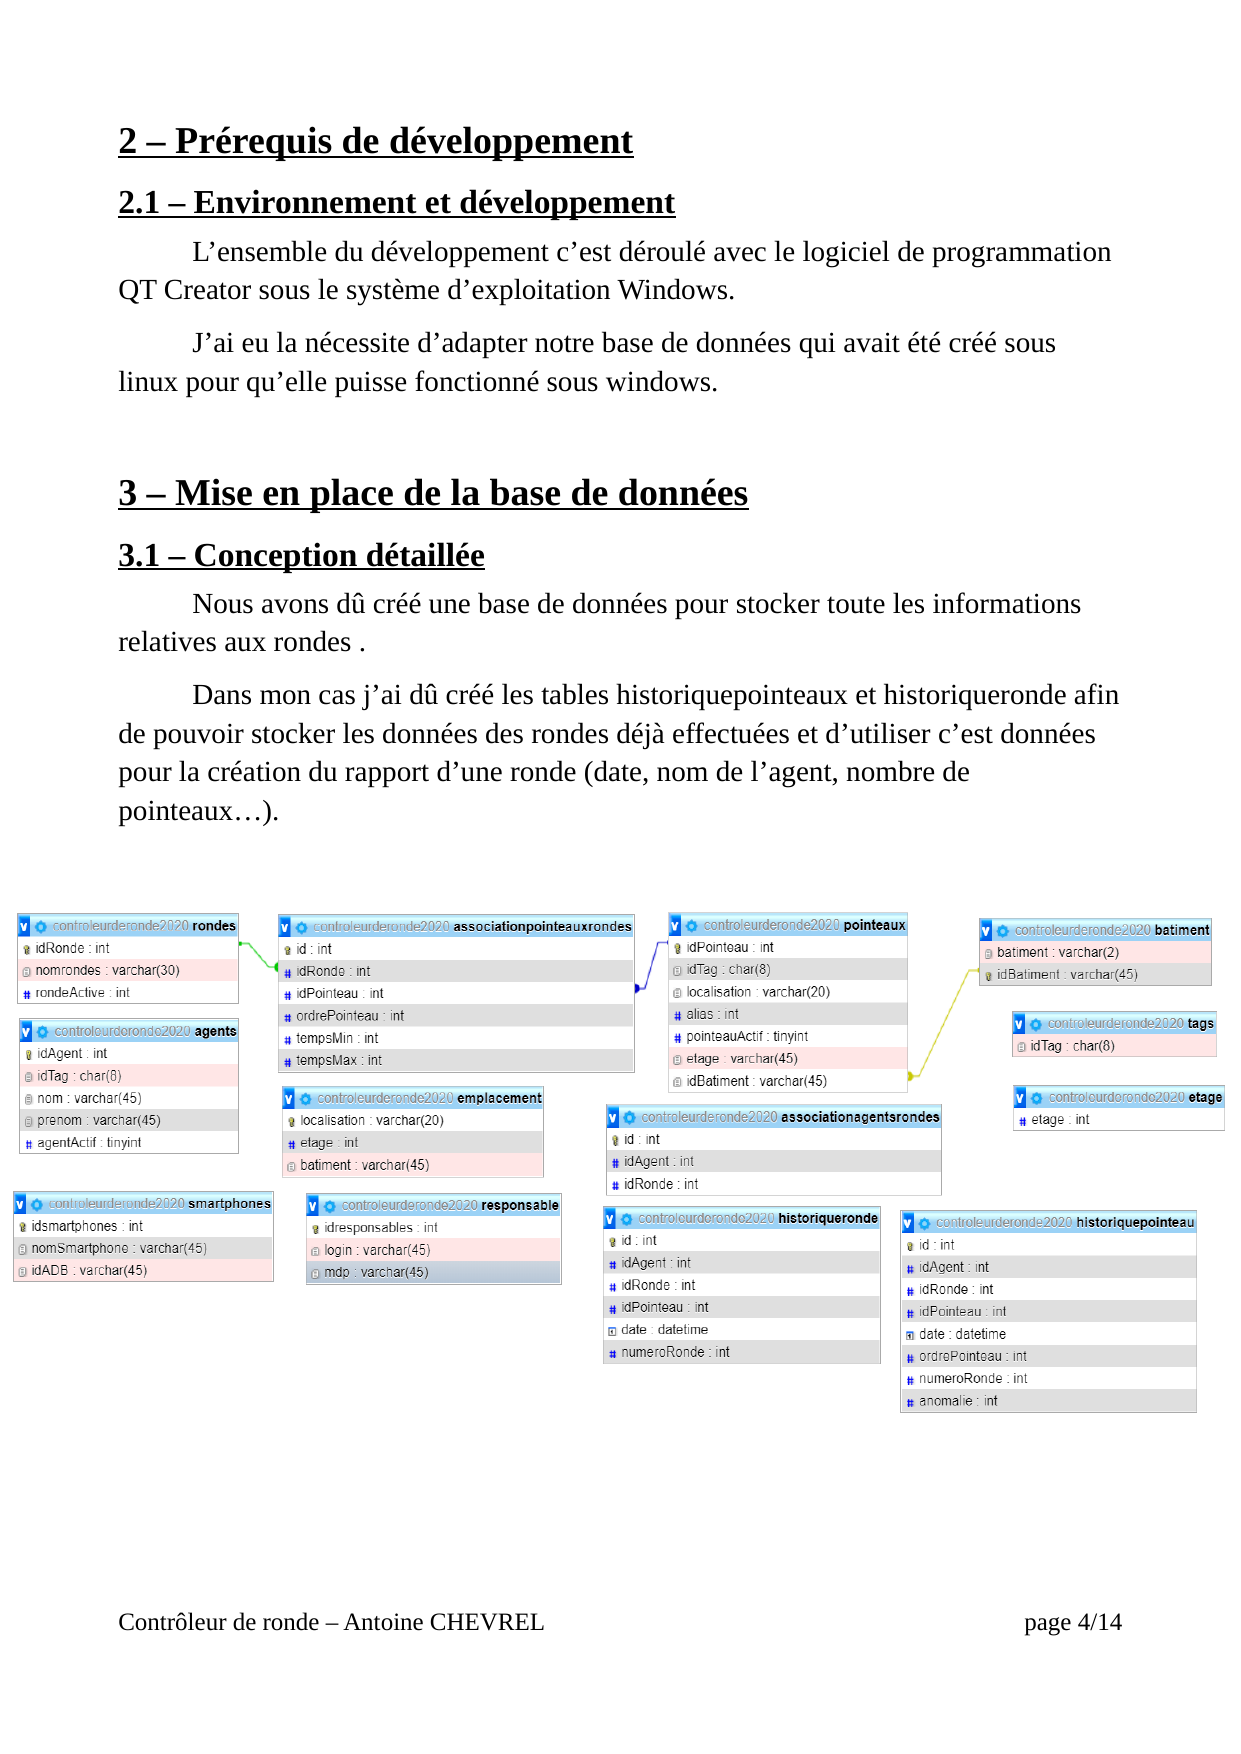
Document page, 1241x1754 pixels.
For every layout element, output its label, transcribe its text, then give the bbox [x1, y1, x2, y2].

subtitle 3.1 – Conception détaillée [118, 535, 1122, 573]
subtitle 2.1 – Environnement et développement [118, 183, 1122, 221]
text Dans mon cas j’ai dû créé les tables historiquepointeaux et historiqueronde afin de pouvoir stocker les données des rondes déjà effectuées et d’utiliser c’est données pour la création du rapport d’une ronde (date, nom de l’agent, nombre de pointeaux…). [118, 677, 1122, 827]
text Nous avons dû créé une base de données pour stocker toute les informations relatives aux rondes . [118, 586, 1122, 658]
subtitle 3 – Mise en place de la base de données [118, 470, 1122, 514]
picture [2, 906, 1240, 1430]
text L’ensemble du développement c’est déroulé avec le logiciel de programmation QT Creator sous le système d’exploitation Windows. [118, 234, 1122, 306]
text J’ai eu la nécessite d’adapter notre base de données qui avait été créé sous linux pour qu’elle puisse fonctionné sous windows. [118, 325, 1122, 397]
subtitle 2 – Prérequis de développement [118, 118, 1122, 162]
